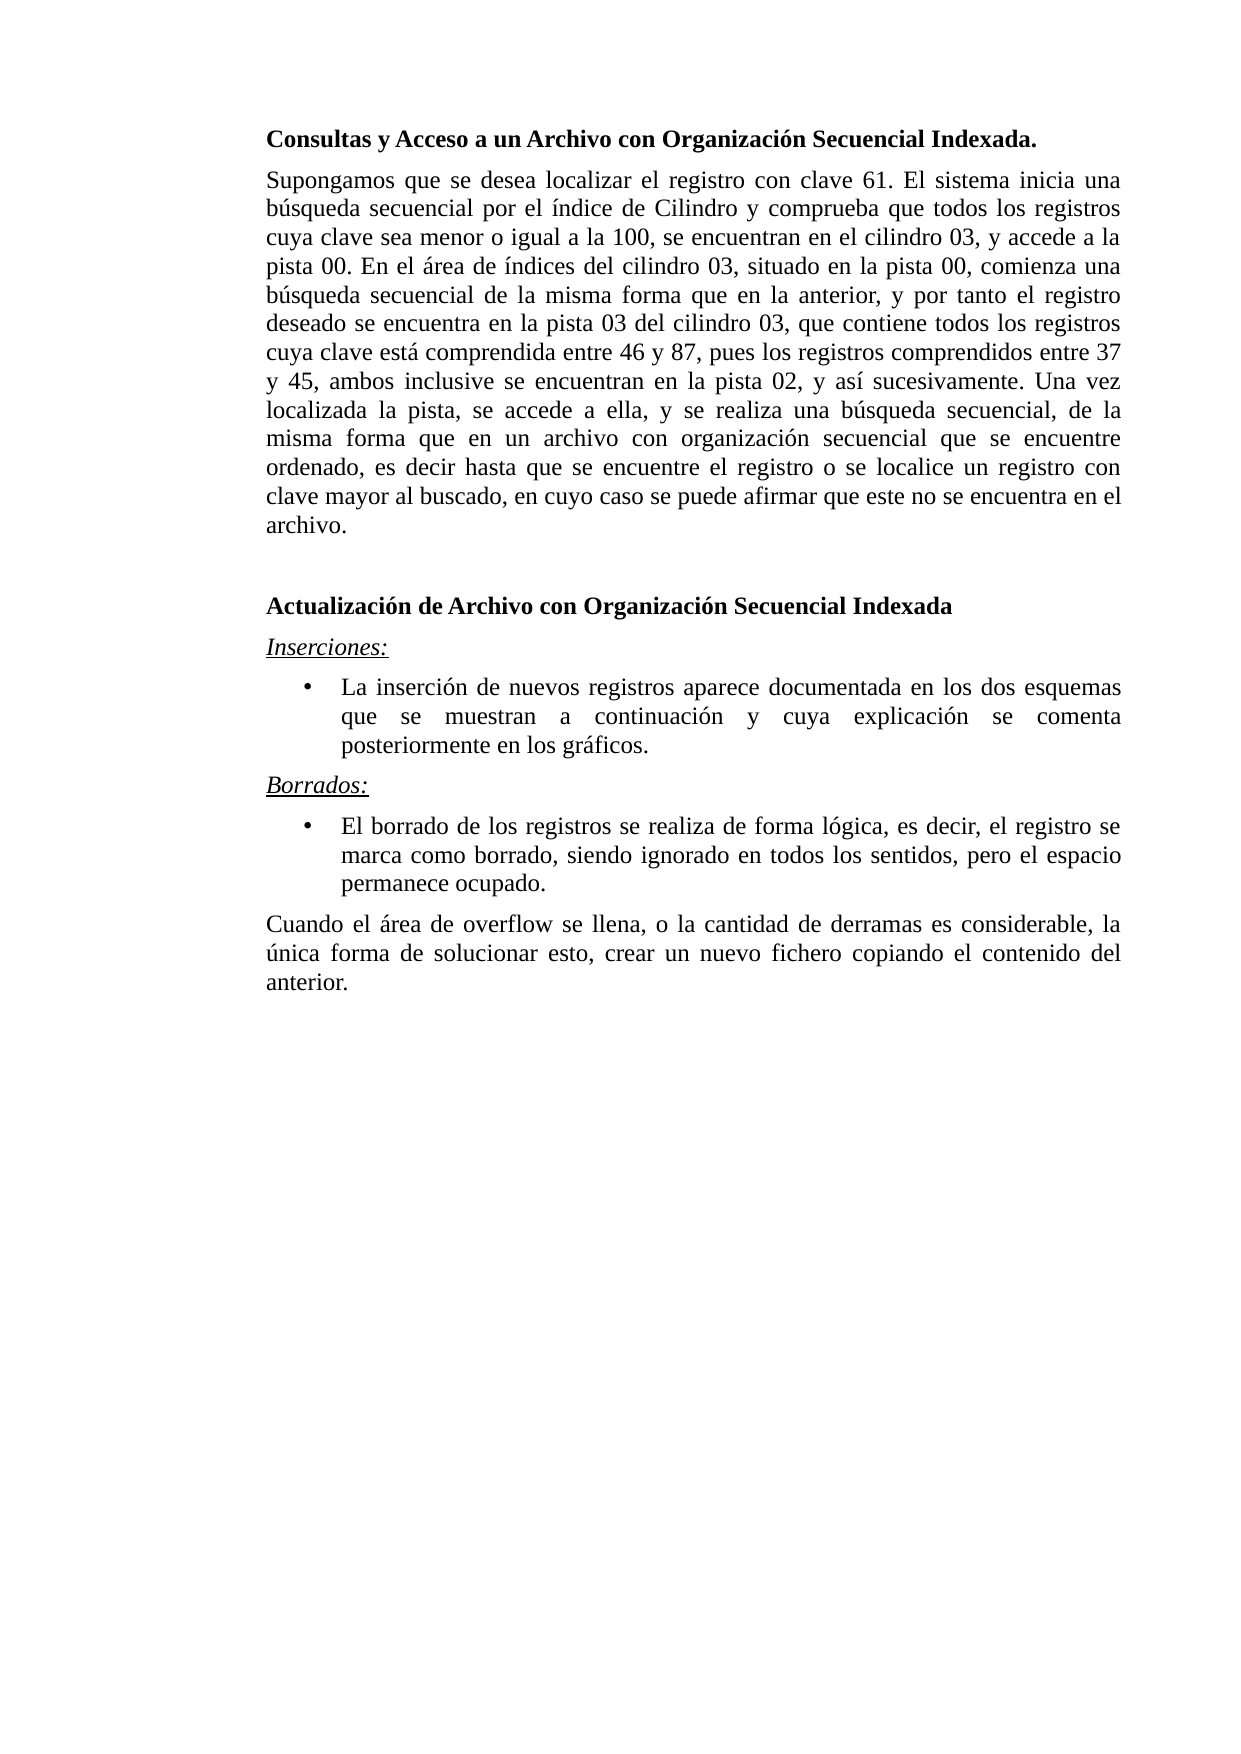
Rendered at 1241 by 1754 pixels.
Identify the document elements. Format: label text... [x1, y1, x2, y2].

text Consultas y Acceso a un Archivo con Organización Secuencial Indexada. [266, 124, 1122, 153]
text Supongamos que se desea localizar el registro con clave 61. El sistema inicia una búsqueda secuencial por el índice de Cilindro y comprueba que todos los registros cuya clave sea menor o igual a la 100, se encuentran en el cilindro 03, y accede a la pista 00. En el área de índices del cilindro 03, situado en la pista 00, comienza una búsqueda secuencial de la misma forma que en la anterior, y por tanto el registro deseado se encuentra en la pista 03 del cilindro 03, que contiene todos los registros cuya clave está comprendida entre 46 y 87, pues los registros comprendidos entre 37 y 45, ambos inclusive se encuentran en la pista 02, y así sucesivamente. Una vez localizada la pista, se accede a ella, y se realiza una búsqueda secuencial, de la misma forma que en un archivo con organización secuencial que se encuentre ordenado, es decir hasta que se encuentre el registro o se localice un registro con clave mayor al buscado, en cuyo caso se puede afirmar que este no se encuentra en el archivo. [266, 165, 1122, 538]
text Cuando el área de overflow se llena, o la cantidad de derramas es considerable, la única forma de solucionar esto, crear un nuevo fichero copiando el contenido del anterior. [266, 909, 1122, 995]
list El borrado de los registros se realiza de forma lógica, es decir, el registro se marca como borrado, siendo ignorado en todos los sentidos, pero el espacio permanece ocupado. [303, 811, 1122, 897]
list La inserción de nuevos registros aparece documentada en los dos esquemas que se muestran a continuación y cuya explicación se comenta posteriormente en los gráficos. [303, 672, 1122, 758]
text Actualización de Archivo con Organización Secuencial Indexada [266, 591, 1122, 620]
text Inserciones: [266, 632, 1122, 660]
text Borrados: [266, 770, 1122, 799]
